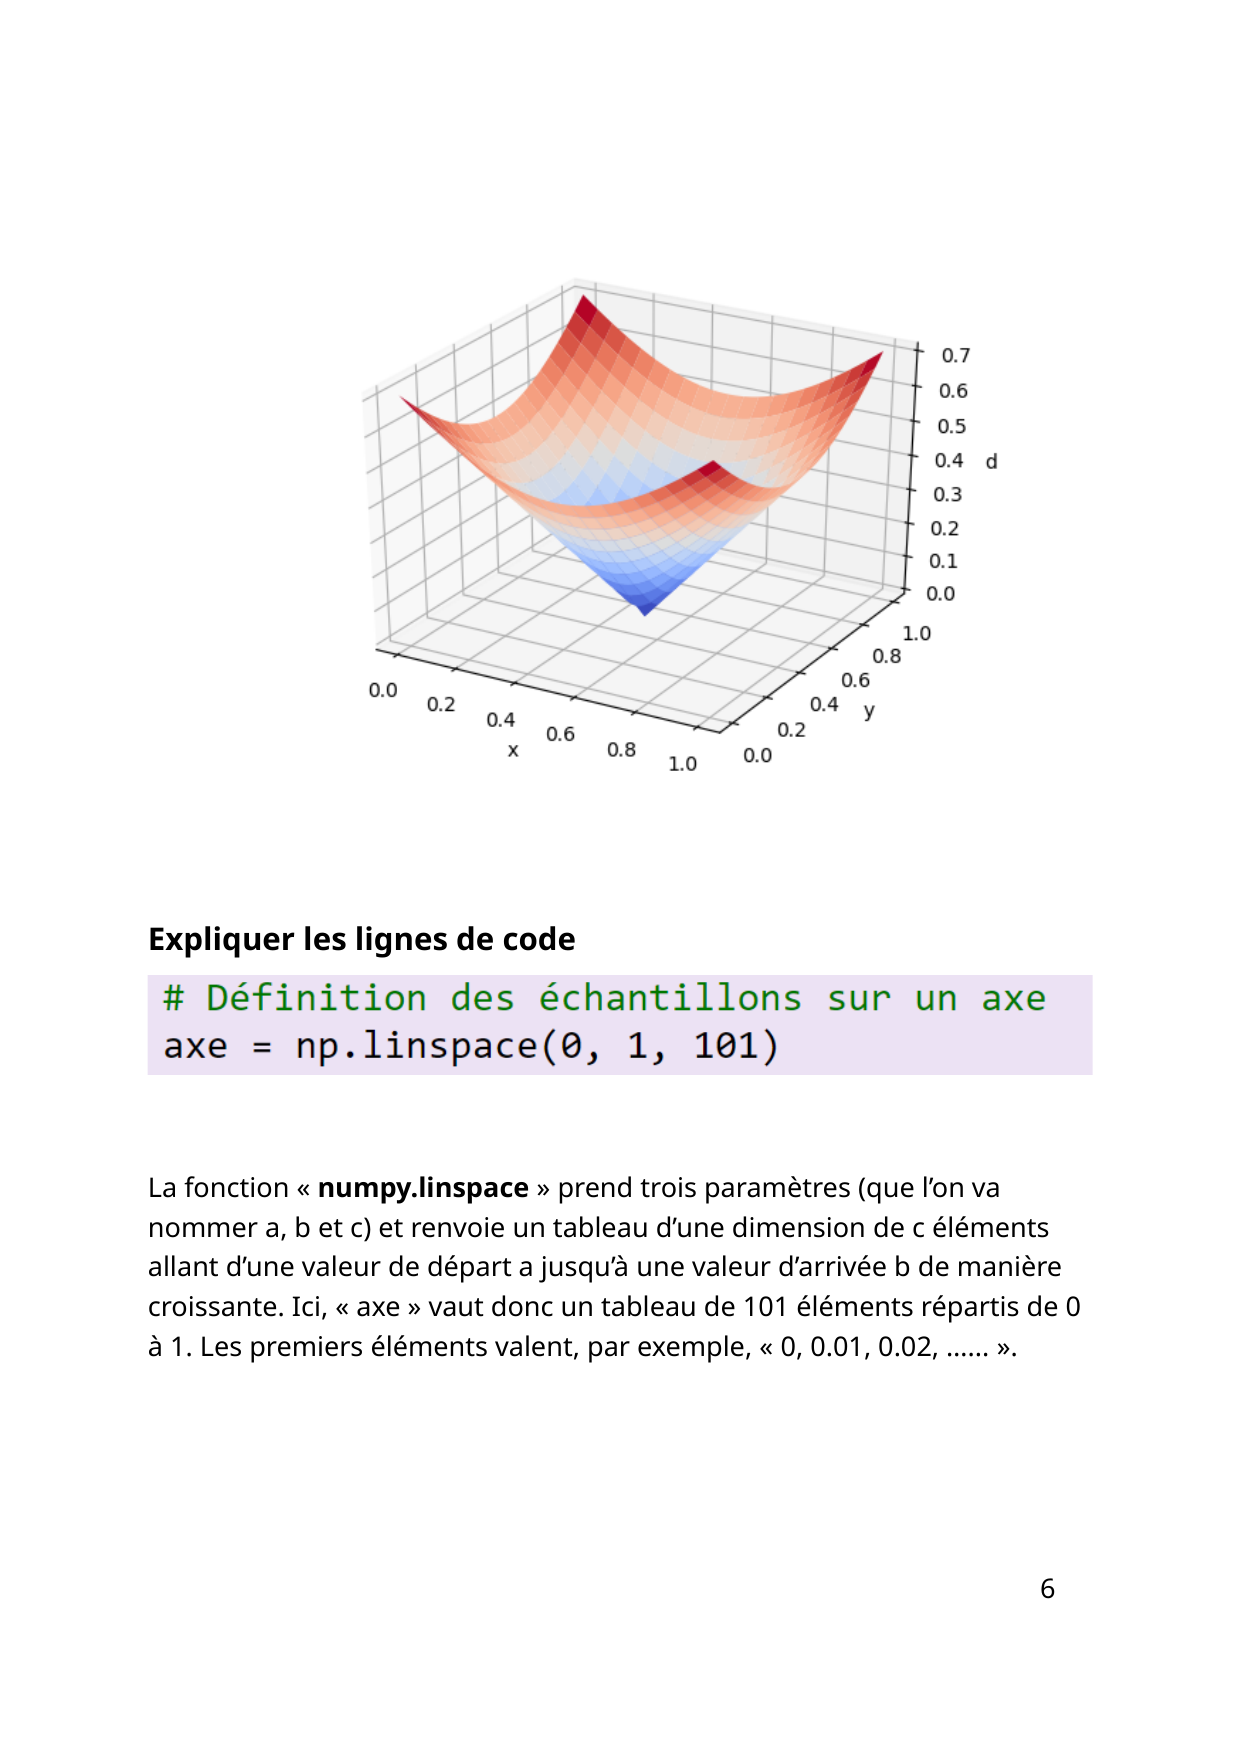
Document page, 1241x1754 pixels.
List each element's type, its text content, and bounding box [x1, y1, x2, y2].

picture [170, 164, 1078, 839]
picture [147, 975, 1093, 1075]
text Expliquer les lignes de code [148, 917, 1093, 960]
text La fonction « numpy.linspace » prend trois paramètres (que l’on va nommer a, b et c) et renvoie un tableau d’une dimension de c éléments allant d’une valeur de départ a jusqu’à une valeur d’arrivée b de manière croissante. Ici, « axe » vaut donc un tableau de 101 éléments répartis de 0 à 1. Les premiers éléments valent, par exemple, « 0, 0.01, 0.02, …... ». [148, 1168, 1093, 1364]
